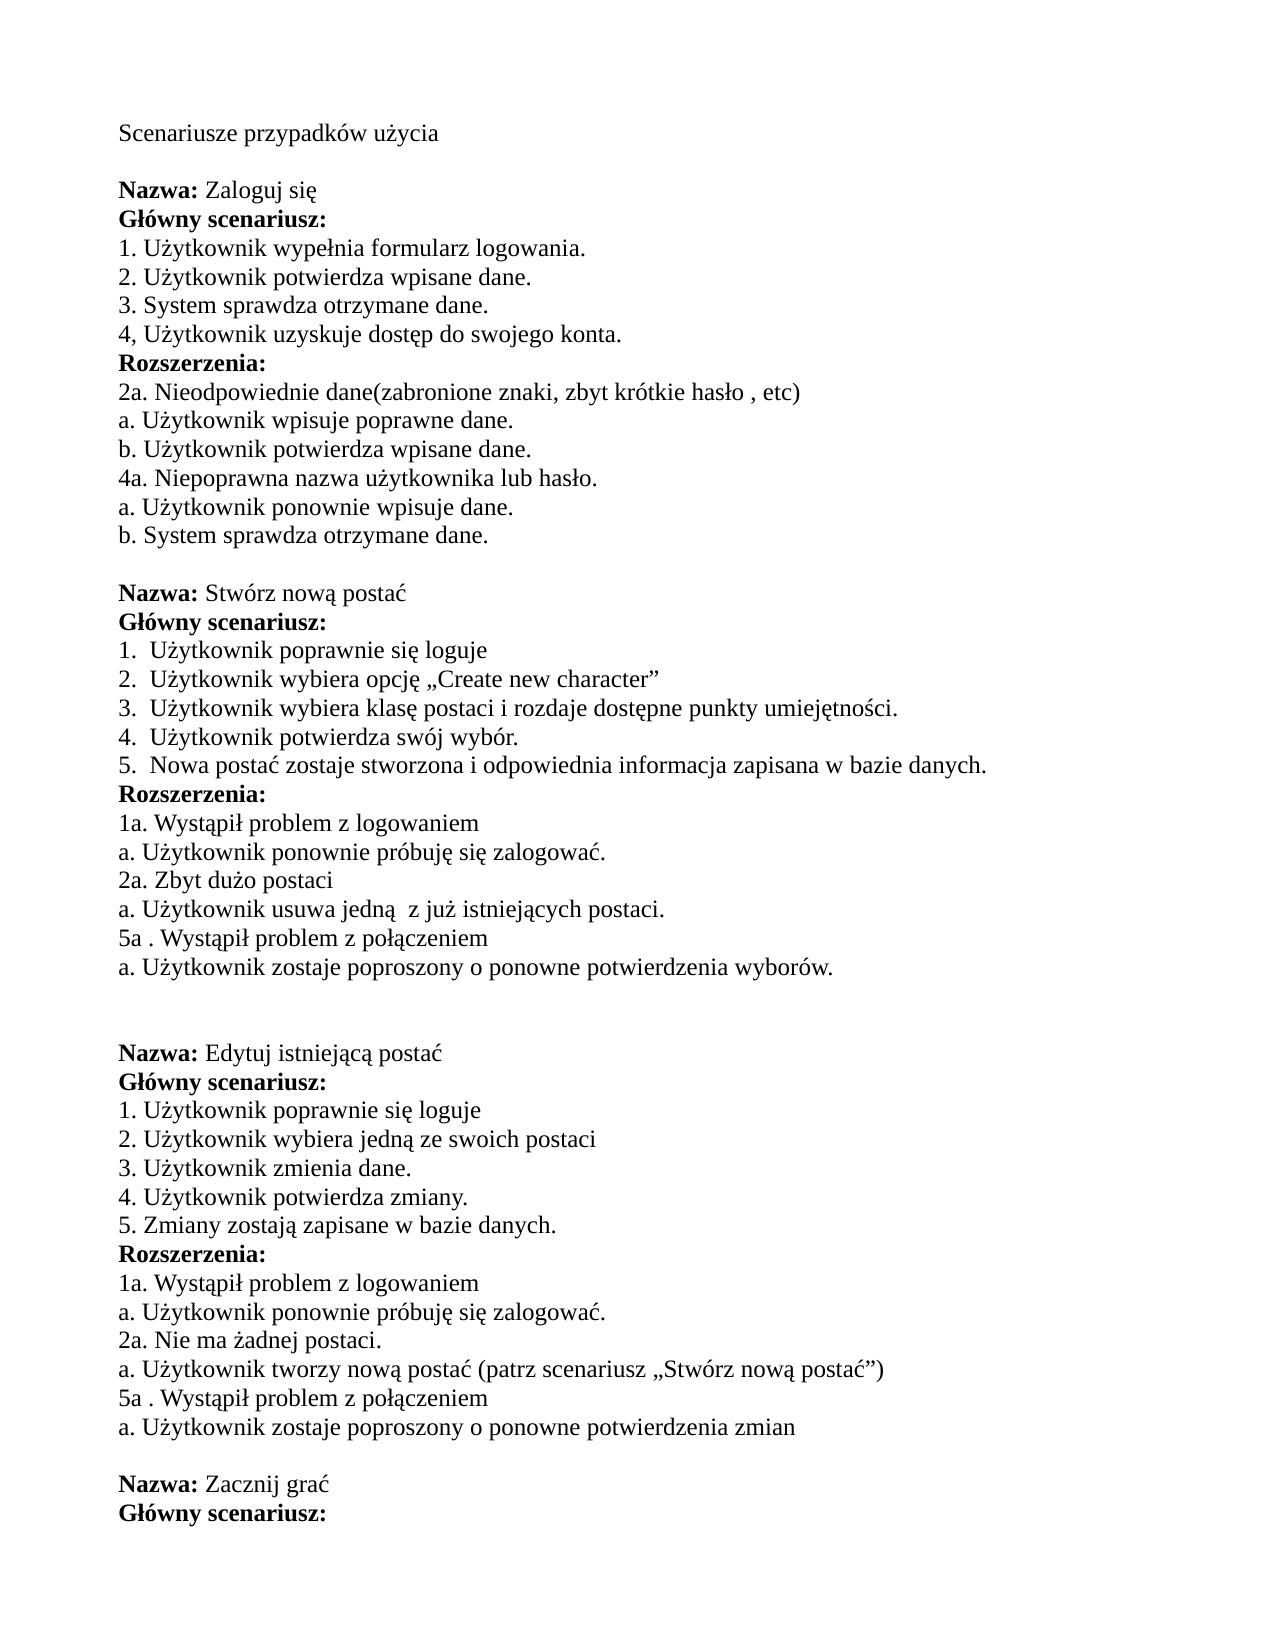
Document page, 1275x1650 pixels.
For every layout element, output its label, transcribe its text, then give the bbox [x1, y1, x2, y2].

text 1. Użytkownik wypełnia formularz logowania. [118, 233, 1157, 262]
text Główny scenariusz: [118, 607, 1157, 636]
text 3. Użytkownik zmienia dane. [118, 1153, 1157, 1182]
text a. Użytkownik tworzy nową postać (patrz scenariusz „Stwórz nową postać”) [118, 1354, 1157, 1383]
text 5. Nowa postać zostaje stworzona i odpowiednia informacja zapisana w bazie danych. [118, 751, 1157, 779]
text a. Użytkownik ponownie wpisuje dane. [118, 492, 1157, 521]
text Rozszerzenia: [118, 1239, 1157, 1268]
text b. Użytkownik potwierdza wpisane dane. [118, 434, 1157, 463]
text Nazwa: Zaloguj się [118, 176, 1157, 204]
text Nazwa: Stwórz nową postać [118, 578, 1157, 607]
text Główny scenariusz: [118, 1067, 1157, 1096]
text Nazwa: Edytuj istniejącą postać [118, 1038, 1157, 1067]
text 3. Użytkownik wybiera klasę postaci i rozdaje dostępne punkty umiejętności. [118, 693, 1157, 722]
text 1. Użytkownik poprawnie się loguje [118, 1096, 1157, 1124]
text 1. Użytkownik poprawnie się loguje [118, 636, 1157, 664]
text 4, Użytkownik uzyskuje dostęp do swojego konta. [118, 319, 1157, 348]
text a. Użytkownik zostaje poproszony o ponowne potwierdzenia wyborów. [118, 952, 1157, 981]
text Główny scenariusz: [118, 204, 1157, 233]
text 1a. Wystąpił problem z logowaniem [118, 808, 1157, 837]
text Scenariusze przypadków użycia [118, 118, 1157, 147]
text a. Użytkownik ponownie próbuję się zalogować. [118, 837, 1157, 866]
text 2a. Zbyt dużo postaci [118, 866, 1157, 894]
text 2. Użytkownik potwierdza wpisane dane. [118, 262, 1157, 291]
text 4a. Niepoprawna nazwa użytkownika lub hasło. [118, 463, 1157, 492]
text 2a. Nieodpowiednie dane(zabronione znaki, zbyt krótkie hasło , etc) [118, 377, 1157, 406]
text b. System sprawdza otrzymane dane. [118, 521, 1157, 549]
text a. Użytkownik zostaje poproszony o ponowne potwierdzenia zmian [118, 1412, 1157, 1441]
text 2. Użytkownik wybiera opcję „Create new character” [118, 664, 1157, 693]
text Nazwa: Zacznij grać [118, 1469, 1157, 1498]
text 2a. Nie ma żadnej postaci. [118, 1326, 1157, 1354]
text 2. Użytkownik wybiera jedną ze swoich postaci [118, 1124, 1157, 1153]
text Rozszerzenia: [118, 348, 1157, 377]
text Główny scenariusz: [118, 1498, 1157, 1527]
text 1a. Wystąpił problem z logowaniem [118, 1268, 1157, 1297]
text a. Użytkownik usuwa jedną z już istniejących postaci. [118, 894, 1157, 923]
text 4. Użytkownik potwierdza zmiany. [118, 1182, 1157, 1211]
text Rozszerzenia: [118, 779, 1157, 808]
text 4. Użytkownik potwierdza swój wybór. [118, 722, 1157, 751]
text a. Użytkownik wpisuje poprawne dane. [118, 406, 1157, 434]
text 3. System sprawdza otrzymane dane. [118, 291, 1157, 319]
text 5. Zmiany zostają zapisane w bazie danych. [118, 1211, 1157, 1239]
text 5a . Wystąpił problem z połączeniem [118, 923, 1157, 952]
text 5a . Wystąpił problem z połączeniem [118, 1383, 1157, 1412]
text a. Użytkownik ponownie próbuję się zalogować. [118, 1297, 1157, 1326]
